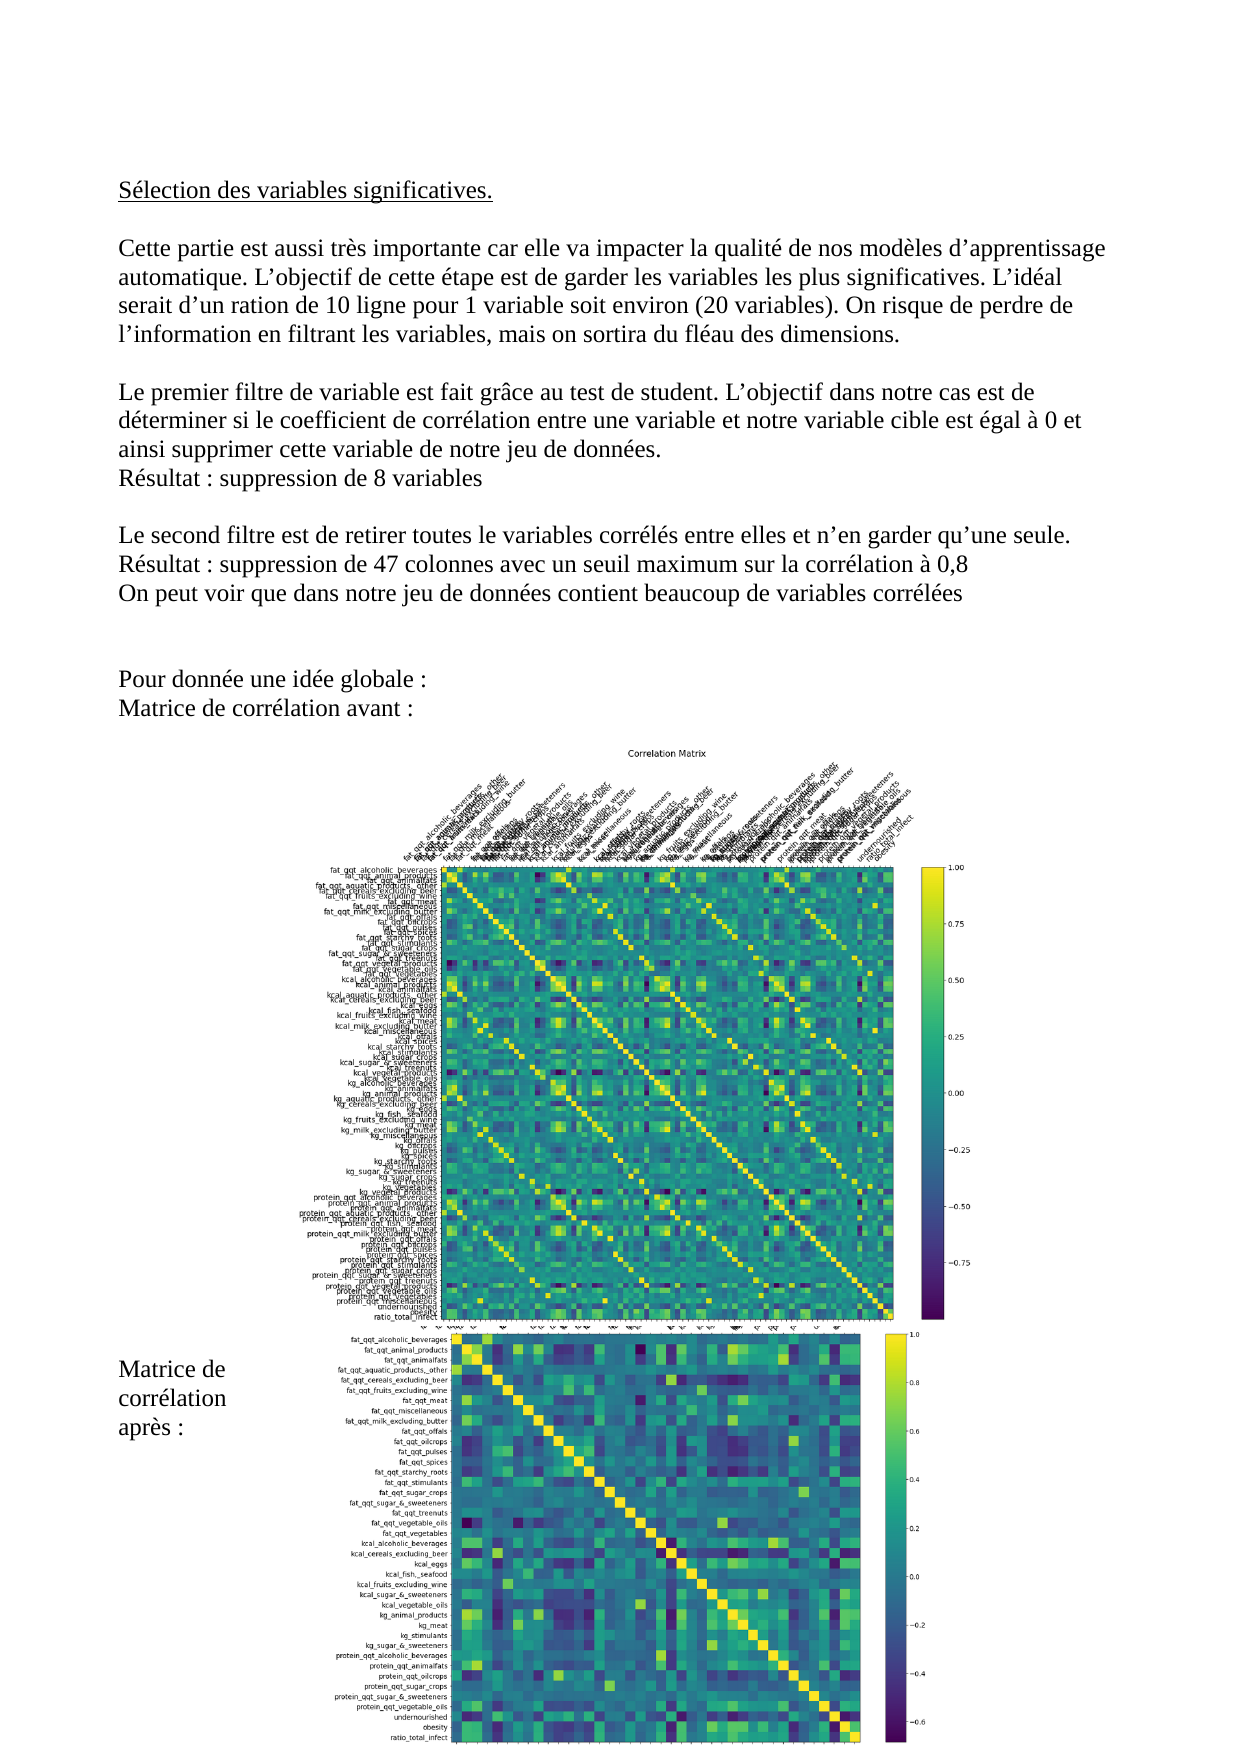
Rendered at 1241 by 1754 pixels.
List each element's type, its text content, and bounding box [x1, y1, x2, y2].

text Matrice de corrélation après : [118, 1354, 293, 1441]
text Résultat : suppression de 8 variables [118, 463, 1122, 492]
text Le second filtre est de retirer toutes le variables corrélés entre elles et n’en garder qu’une seule. [118, 521, 1122, 549]
text On peut voir que dans notre jeu de données contient beaucoup de variables corrélées [118, 578, 1122, 607]
text [947, 1354, 1122, 1441]
text Pour donnée une idée globale : [118, 664, 1122, 693]
text Sélection des variables significatives. [118, 176, 1122, 204]
text Résultat : suppression de 47 colonnes avec un seuil maximum sur la corrélation à 0,8 [118, 549, 1122, 578]
text Cette partie est aussi très importante car elle va impacter la qualité de nos modèles d’apprentissage automatique. L’objectif de cette étape est de garder les variables les plus significatives. L’idéal serait d’un ration de 10 ligne pour 1 variable soit environ (20 variables). On risque de perdre de l’information en filtrant les variables, mais on sortira du fléau des dimensions. [118, 233, 1122, 348]
text Matrice de corrélation avant : [118, 693, 1122, 722]
text Le premier filtre de variable est fait grâce au test de student. L’objectif dans notre cas est de déterminer si le coefficient de corrélation entre une variable et notre variable cible est égal à 0 et ainsi supprimer cette variable de notre jeu de données. [118, 377, 1122, 463]
picture [265, 750, 976, 1754]
